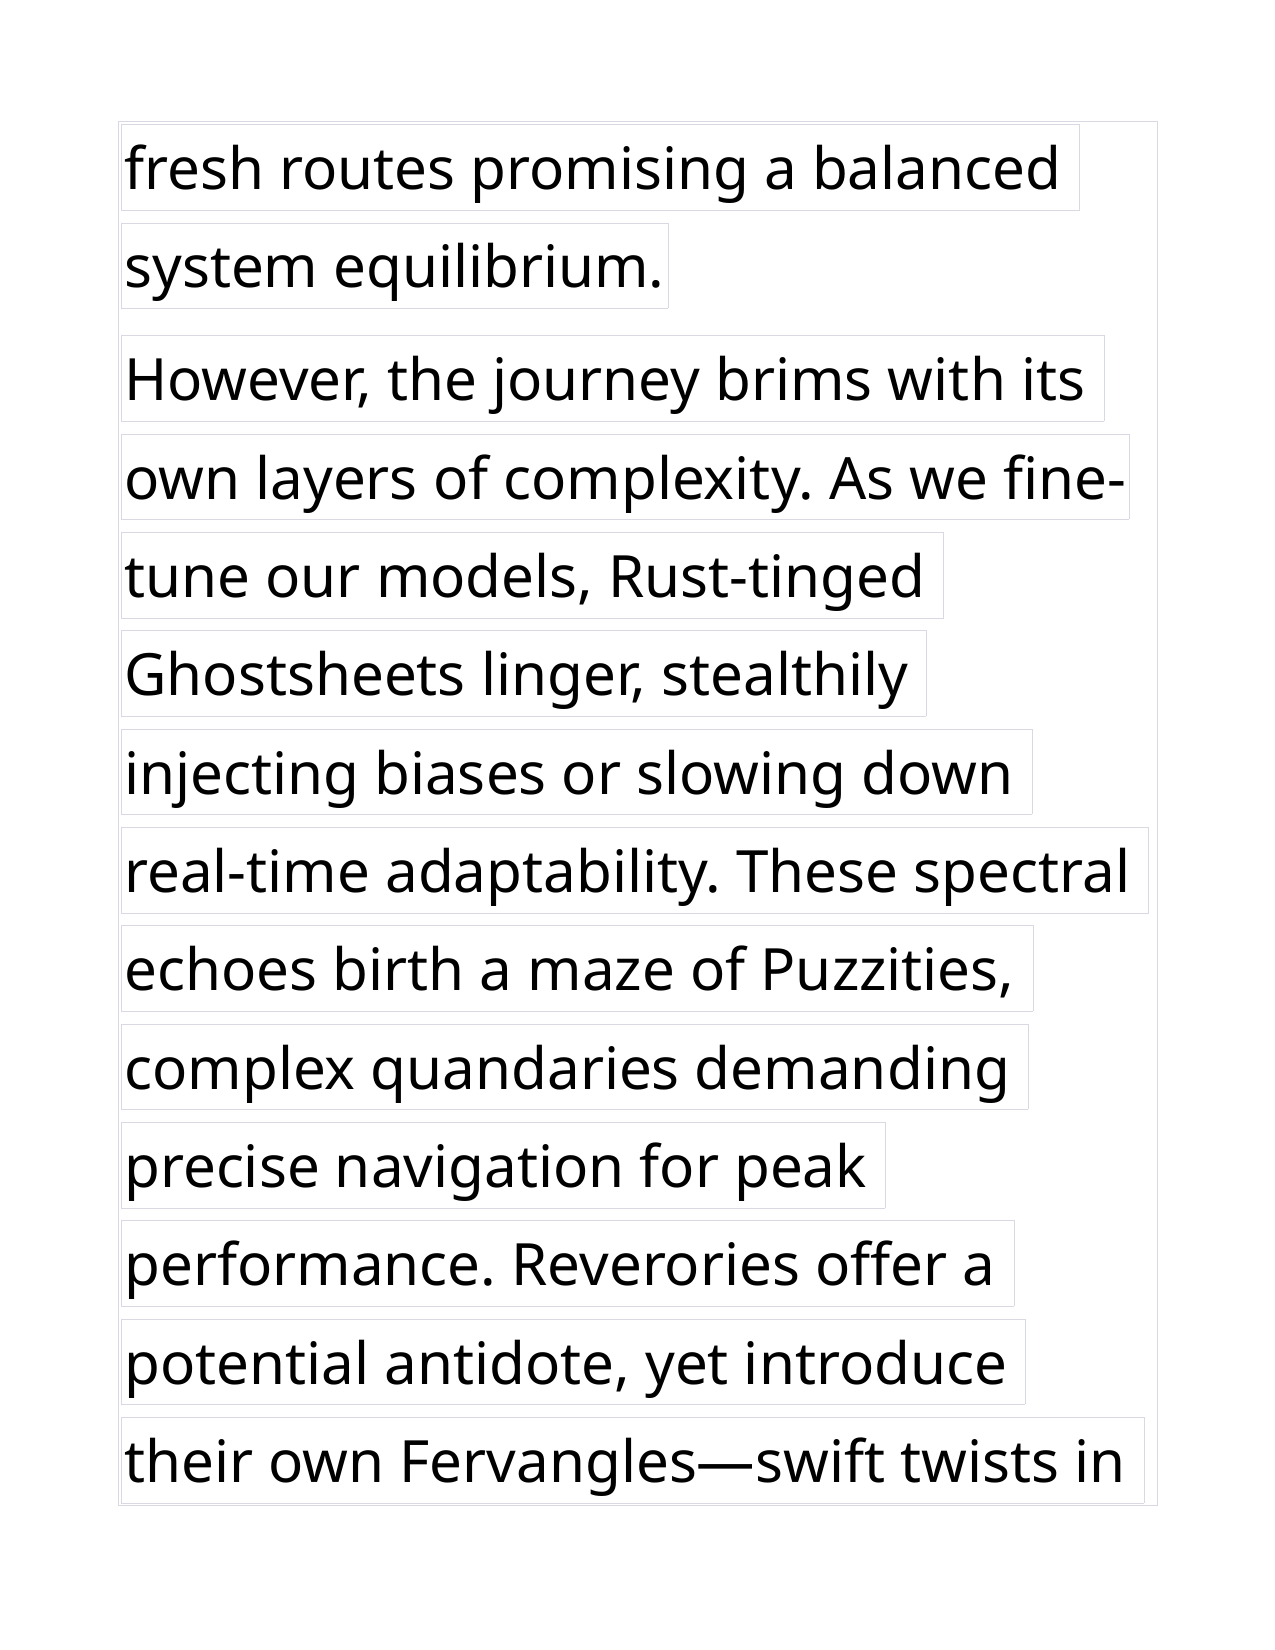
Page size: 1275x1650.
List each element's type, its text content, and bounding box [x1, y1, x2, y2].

text However, the journey brims with its own layers of complexity. As we fine-tune our models, Rust-tinged Ghostsheets linger, stealthily injecting biases or slowing down real-time adaptability. These spectral echoes birth a maze of Puzzities, complex quandaries demanding precise navigation for peak performance. Reverories offer a potential antidote, yet introduce their own Fervangles—swift twists in [119, 332, 1157, 1505]
text fresh routes promising a balanced system equilibrium. [119, 122, 1157, 308]
